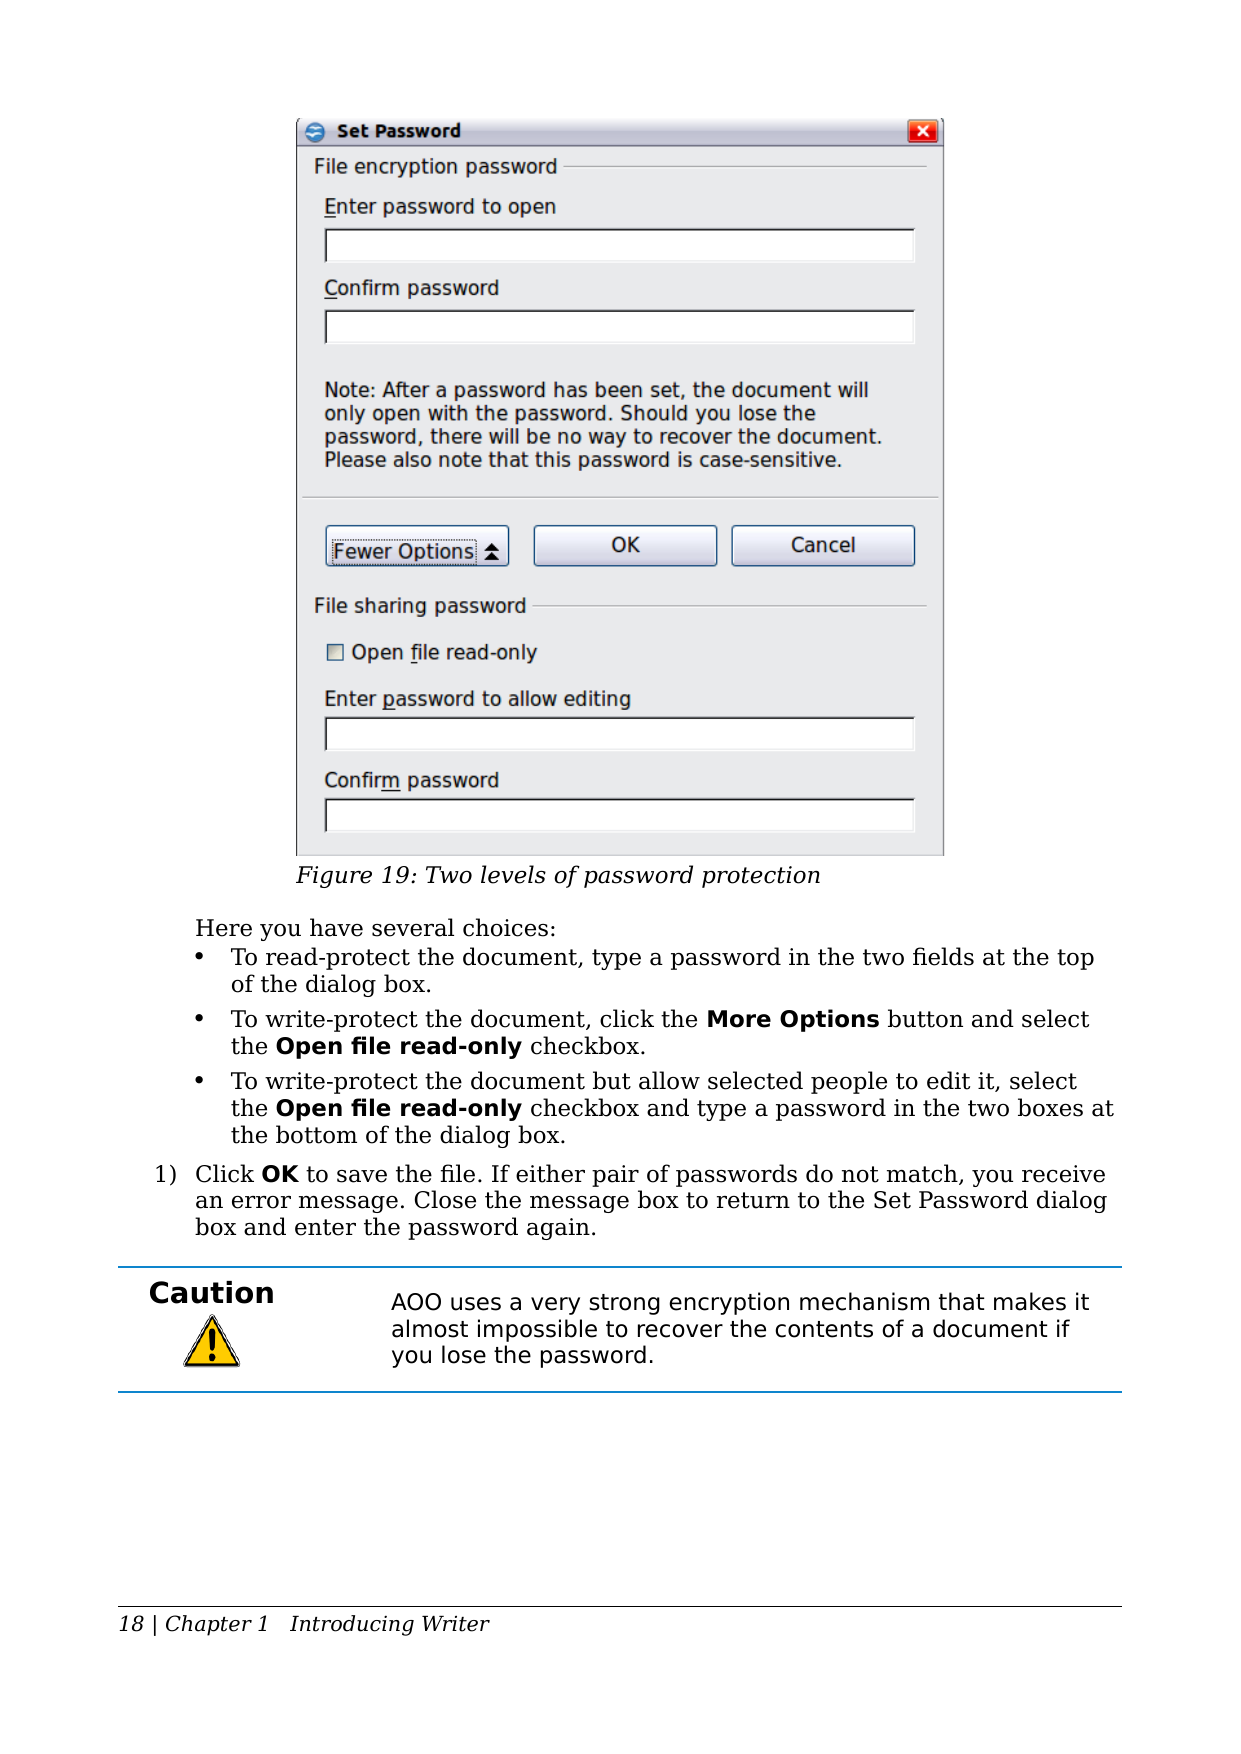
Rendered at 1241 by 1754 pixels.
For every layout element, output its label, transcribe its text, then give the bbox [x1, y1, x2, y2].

text Figure 19: Two levels of password protection [296, 862, 944, 888]
table_header Caution [118, 1268, 305, 1391]
list To write-protect the document but allow selected people to edit it, select the Open file read-only checkbox and type a password in the two boxes at the bottom of the dialog box. [192, 1066, 1122, 1148]
list Here you have several choices: [195, 915, 1122, 942]
list To write-protect the document, click the More Options button and select the Open file read-only checkbox. [192, 1004, 1122, 1060]
list Click OK to save the file. If either pair of passwords do not match, you receive an error message. Close the message box to return to the Set Password dialog box and enter the password again. [177, 1161, 1122, 1241]
picture [179, 1310, 244, 1371]
table_header AOO uses a very strong encryption mechanism that makes it almost impossible to recover the contents of a document if you lose the password. [305, 1268, 1122, 1391]
list To read-protect the document, type a password in the two fields at the top of the dialog box. [192, 942, 1122, 998]
picture [296, 118, 945, 856]
